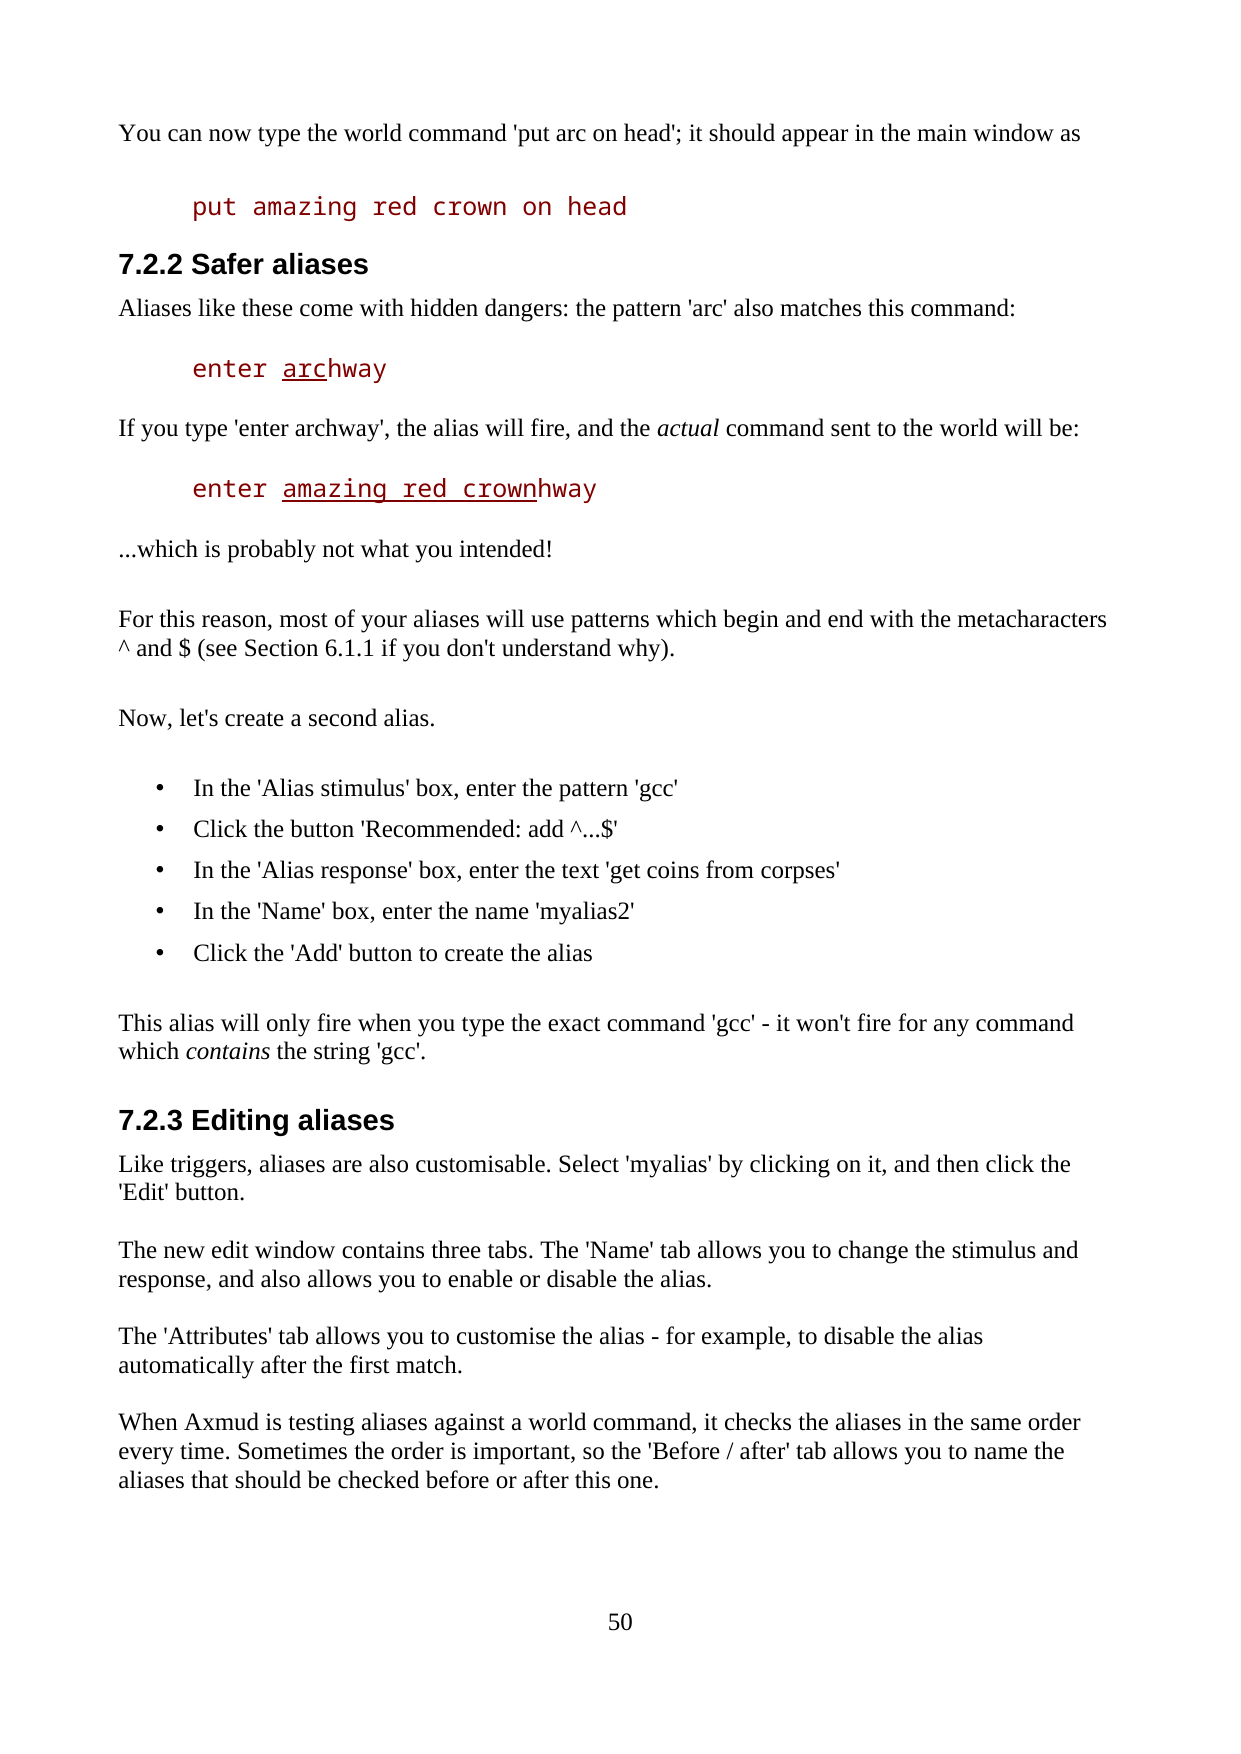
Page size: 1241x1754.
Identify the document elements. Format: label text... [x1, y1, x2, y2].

list Click the 'Add' button to create the alias [156, 938, 1122, 966]
list Click the button 'Recommended: add ^...$' [156, 814, 1122, 843]
text Like triggers, aliases are also customisable. Select 'myalias' by clicking on it, and then click the 'Edit' button. [118, 1149, 1122, 1206]
text You can now type the world command 'put arc on head'; it should appear in the main window as [118, 118, 1122, 147]
subtitle 7.2.2 Safer aliases [118, 247, 1122, 281]
text put amazing red crown on head [118, 188, 1122, 222]
text Aliases like these come with hidden dangers: the pattern 'arc' also matches this command: [118, 293, 1122, 322]
text This alias will only fire when you type the exact command 'gcc' - it won't fire for any command which contains the string 'gcc'. [118, 1008, 1122, 1065]
text enter amazing red crownhway [118, 471, 1122, 505]
list In the 'Name' box, enter the name 'myalias2' [156, 896, 1122, 925]
text For this reason, most of your aliases will use patterns which begin and end with the metacharacters ^ and $ (see Section 6.1.1 if you don't understand why). [118, 604, 1122, 661]
text When Axmud is testing aliases against a world command, it checks the aliases in the same order every time. Sometimes the order is important, so the 'Before / after' tab allows you to name the aliases that should be checked before or after this one. [118, 1407, 1122, 1494]
text The new edit window contains three tabs. The 'Name' tab allows you to change the stimulus and response, and also allows you to enable or disable the alias. [118, 1235, 1122, 1292]
list In the 'Alias stimulus' box, enter the pattern 'gcc' [156, 773, 1122, 801]
text If you type 'enter archway', the alias will fire, and the actual command sent to the world will be: [118, 413, 1122, 442]
text ...which is probably not what you intended! [118, 534, 1122, 563]
text enter archway [118, 351, 1122, 385]
text Now, let's create a second alias. [118, 703, 1122, 731]
list In the 'Alias response' box, enter the text 'get coins from corpses' [156, 855, 1122, 884]
text The 'Attributes' tab allows you to customise the alias - for example, to disable the alias automatically after the first match. [118, 1321, 1122, 1379]
subtitle 7.2.3 Editing aliases [118, 1103, 1122, 1136]
